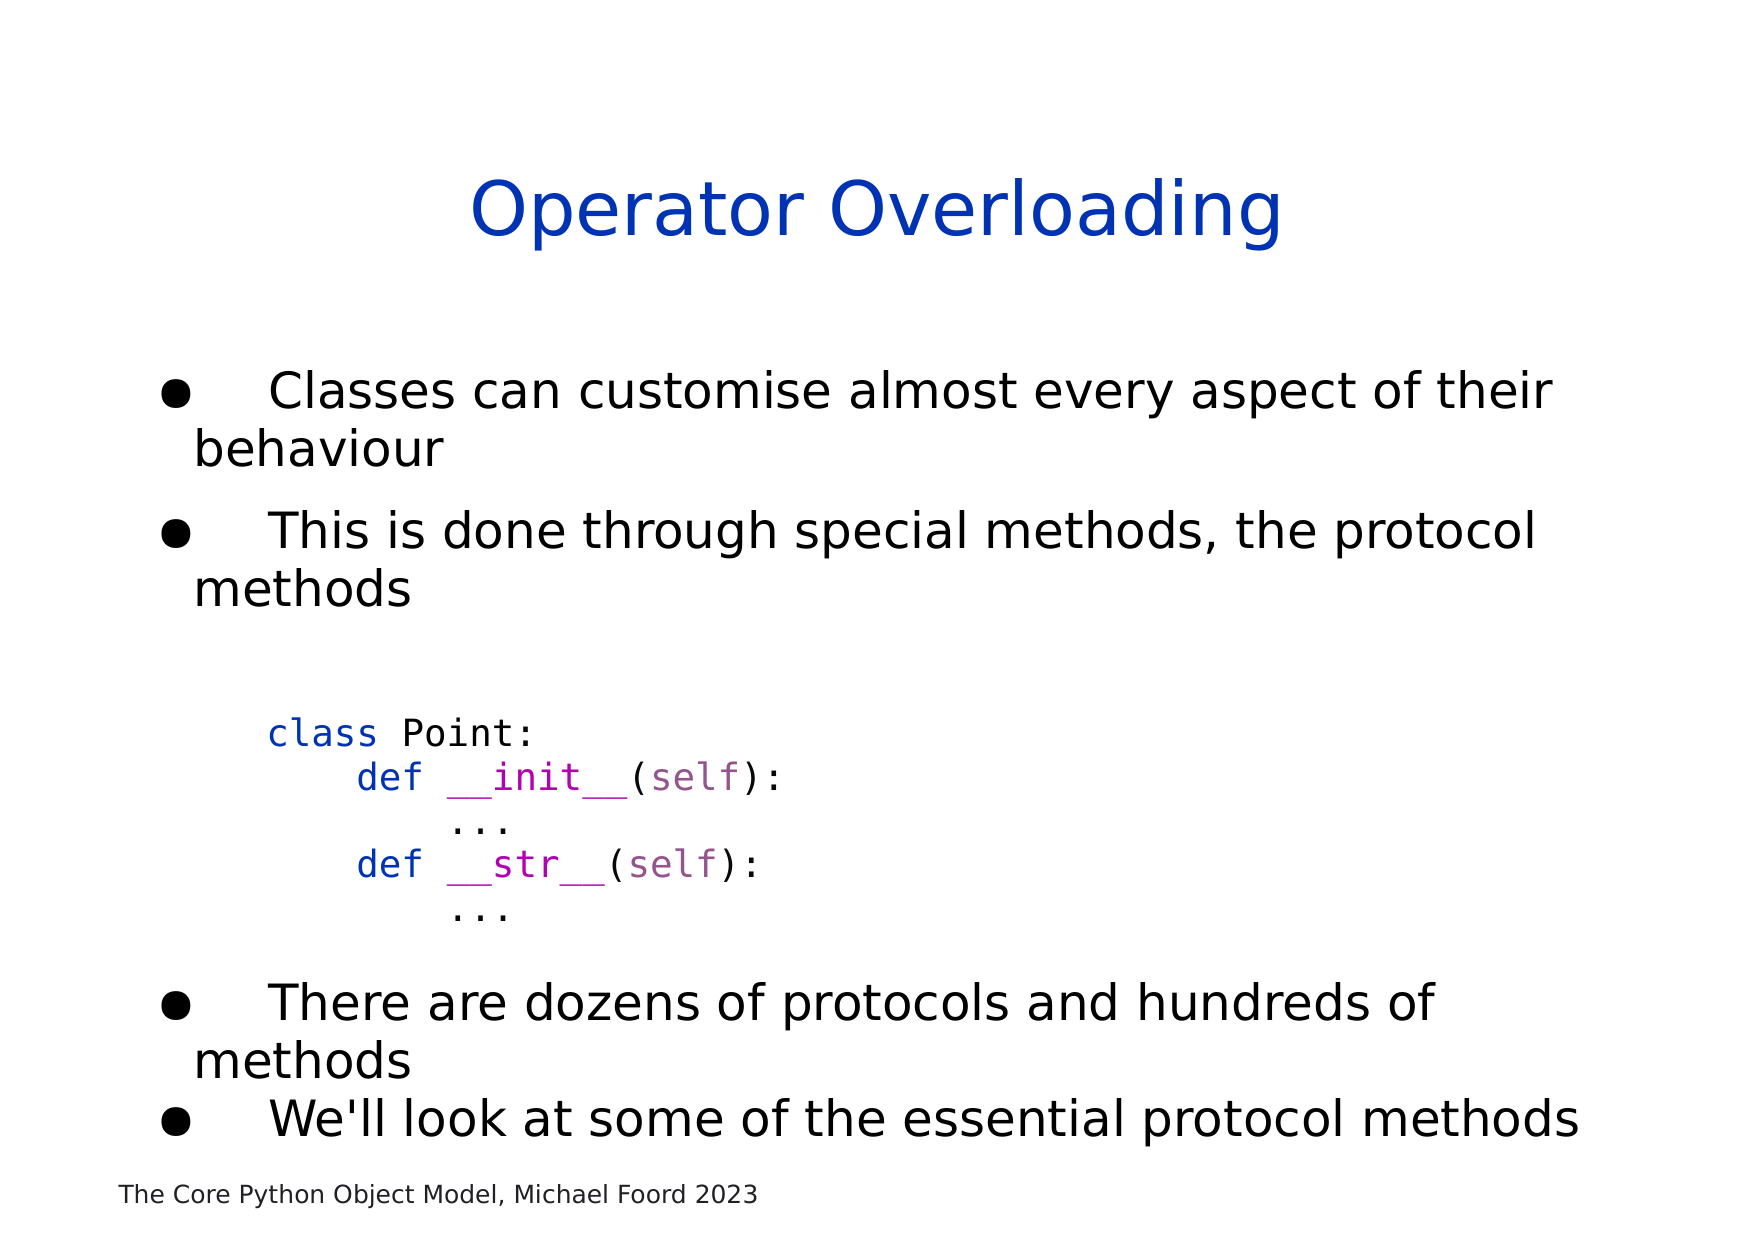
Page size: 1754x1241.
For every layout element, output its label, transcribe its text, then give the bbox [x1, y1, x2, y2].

list This is done through special methods, the protocol methods [156, 502, 1636, 618]
list There are dozens of protocols and hundreds of methods [156, 974, 1636, 1090]
list Classes can customise almost every aspect of their behaviour [156, 362, 1636, 478]
text class Point: def __init__(self): ... def __str__(self): ... [266, 712, 1636, 930]
text Operator Overloading [118, 166, 1636, 253]
list We'll look at some of the essential protocol methods [156, 1090, 1636, 1149]
